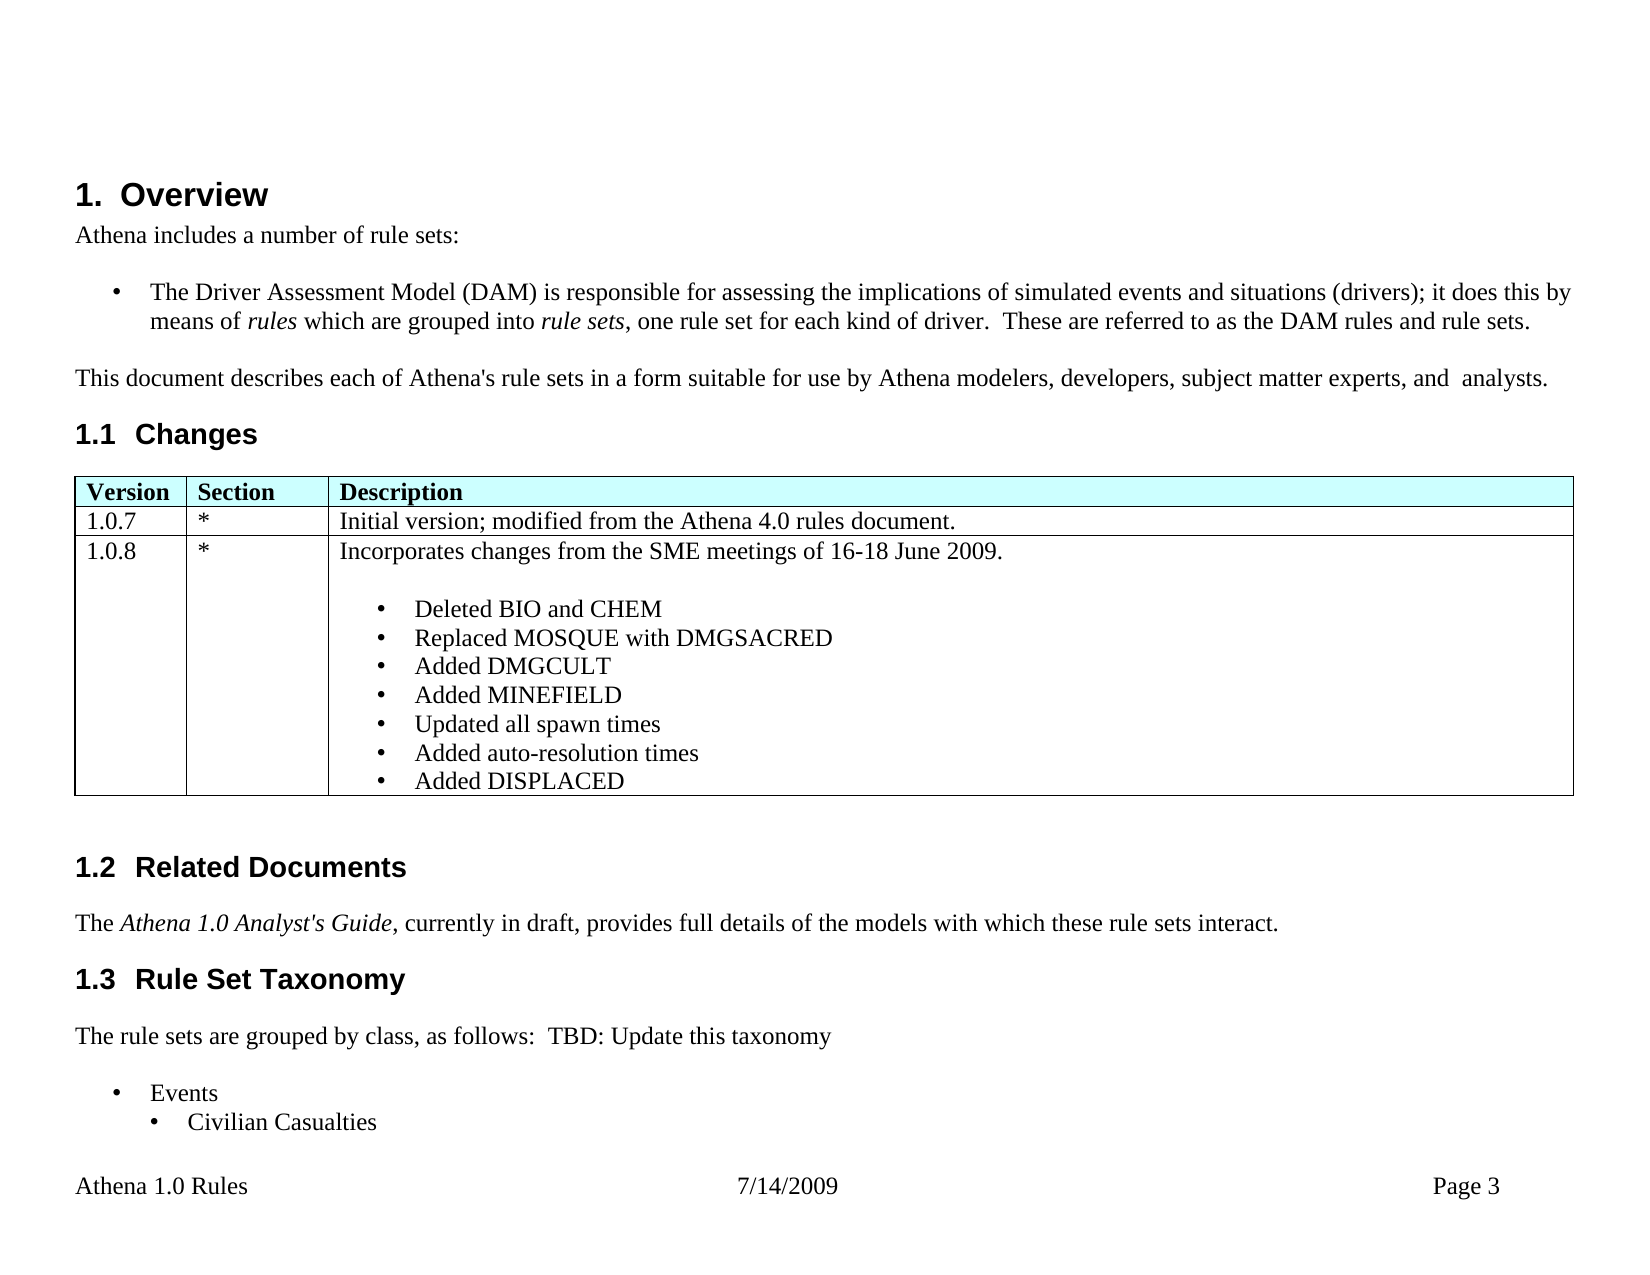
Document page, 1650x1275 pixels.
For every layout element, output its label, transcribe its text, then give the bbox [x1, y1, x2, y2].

list The Driver Assessment Model (DAM) is responsible for assessing the implications of simulated events and situations (drivers); it does this by means of rules which are grouped into rule sets, one rule set for each kind of driver. These are referred to as the DAM rules and rule sets. [112, 277, 1575, 335]
list Events [112, 1078, 1575, 1107]
text The Athena 1.0 Analyst's Guide, currently in draft, provides full details of the models with which these rule sets interact. [75, 908, 1575, 937]
table_cell 1.0.8 [76, 536, 186, 795]
subtitle Changes [75, 417, 1575, 451]
table_cell * [187, 536, 328, 795]
subtitle Rule Set Taxonomy [75, 962, 1575, 996]
subtitle Related Documents [75, 850, 1575, 883]
table_cell Incorporates changes from the SME meetings of 16-18 June 2009. Deleted BIO and CHEM Replaced MOSQUE with DMGSACRED Added DMGCULT Added MINEFIELD Updated all spawn times Added auto-resolution times Added DISPLACED [329, 536, 1573, 795]
table_header Section [187, 477, 328, 506]
text This document describes each of Athena's rule sets in a form suitable for use by Athena modelers, developers, subject matter experts, and analysts. [75, 363, 1575, 392]
subtitle Overview [75, 175, 1575, 213]
table_cell Initial version; modified from the Athena 4.0 rules document. [329, 507, 1573, 535]
list Civilian Casualties [150, 1107, 1575, 1136]
table_cell * [187, 507, 328, 535]
text The rule sets are grouped by class, as follows: TBD: Update this taxonomy [75, 1021, 1575, 1049]
table_cell 1.0.7 [76, 507, 186, 535]
table_header Description [329, 477, 1573, 506]
table_header Version [76, 477, 186, 506]
text Athena includes a number of rule sets: [75, 220, 1575, 248]
